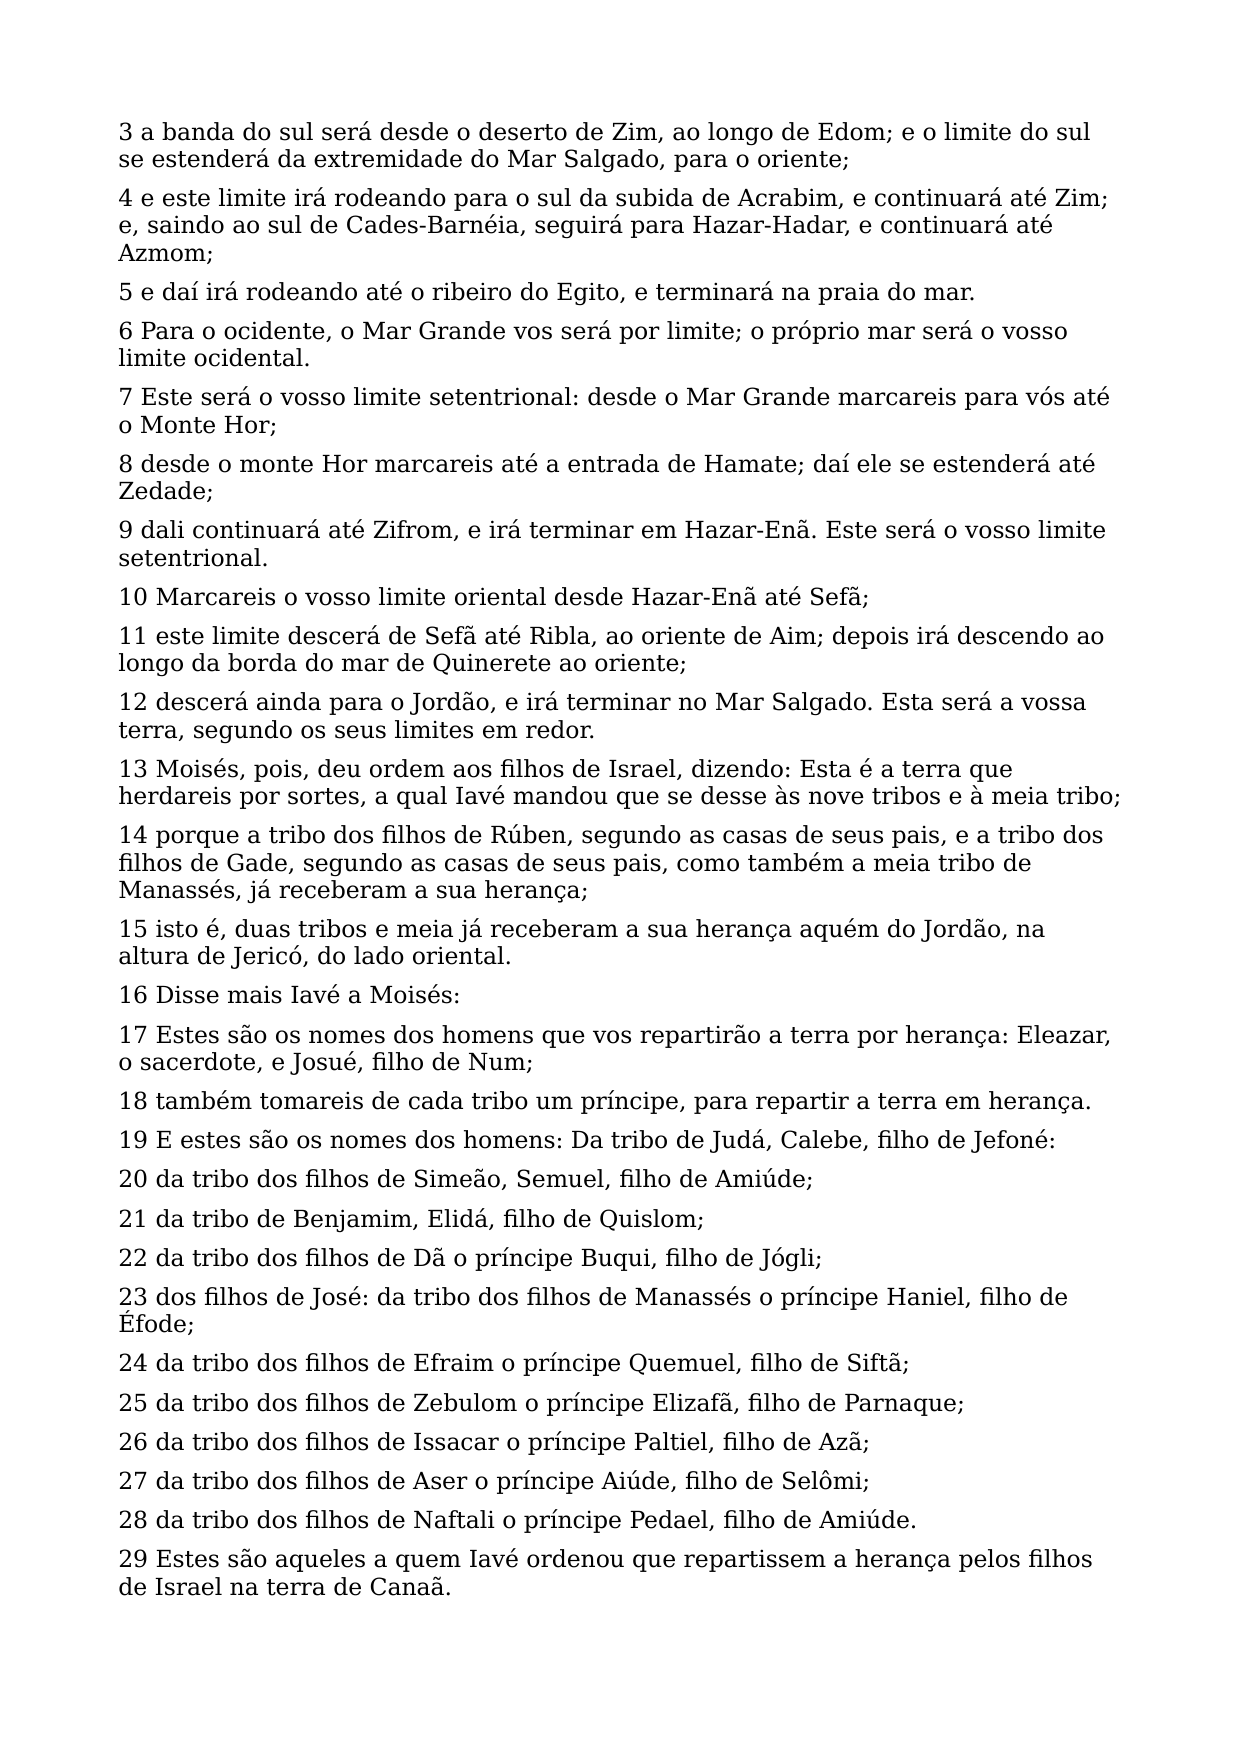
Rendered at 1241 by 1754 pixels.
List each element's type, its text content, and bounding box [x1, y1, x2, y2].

text 20 da tribo dos filhos de Simeão, Semuel, filho de Amiúde; [118, 1166, 1122, 1193]
text 11 este limite descerá de Sefã até Ribla, ao oriente de Aim; depois irá descendo ao longo da borda do mar de Quinerete ao oriente; [118, 622, 1122, 677]
text 10 Marcareis o vosso limite oriental desde Hazar-Enã até Sefã; [118, 583, 1122, 611]
text 14 porque a tribo dos filhos de Rúben, segundo as casas de seus pais, e a tribo dos filhos de Gade, segundo as casas de seus pais, como também a meia tribo de Manassés, já receberam a sua herança; [118, 822, 1122, 904]
text 25 da tribo dos filhos de Zebulom o príncipe Elizafã, filho de Parnaque; [118, 1389, 1122, 1416]
text 23 dos filhos de José: da tribo dos filhos de Manassés o príncipe Haniel, filho de Éfode; [118, 1283, 1122, 1338]
text 4 e este limite irá rodeando para o sul da subida de Acrabim, e continuará até Zim; e, saindo ao sul de Cades-Barnéia, seguirá para Hazar-Hadar, e continuará até Azmom; [118, 184, 1122, 266]
text 7 Este será o vosso limite setentrional: desde o Mar Grande marcareis para vós até o Monte Hor; [118, 384, 1122, 438]
text 21 da tribo de Benjamim, Elidá, filho de Quislom; [118, 1205, 1122, 1232]
text 15 isto é, duas tribos e meia já receberam a sua herança aquém do Jordão, na altura de Jericó, do lado oriental. [118, 916, 1122, 970]
text 27 da tribo dos filhos de Aser o príncipe Aiúde, filho de Selômi; [118, 1467, 1122, 1495]
text 22 da tribo dos filhos de Dã o príncipe Buqui, filho de Jógli; [118, 1244, 1122, 1272]
text 16 Disse mais Iavé a Moisés: [118, 982, 1122, 1009]
text 26 da tribo dos filhos de Issacar o príncipe Paltiel, filho de Azã; [118, 1428, 1122, 1456]
text 6 Para o ocidente, o Mar Grande vos será por limite; o próprio mar será o vosso limite ocidental. [118, 317, 1122, 372]
text 12 descerá ainda para o Jordão, e irá terminar no Mar Salgado. Esta será a vossa terra, segundo os seus limites em redor. [118, 689, 1122, 743]
text 13 Moisés, pois, deu ordem aos filhos de Israel, dizendo: Esta é a terra que herdareis por sortes, a qual Iavé mandou que se desse às nove tribos e à meia tribo; [118, 755, 1122, 810]
text 18 também tomareis de cada tribo um príncipe, para repartir a terra em herança. [118, 1088, 1122, 1115]
text 24 da tribo dos filhos de Efraim o príncipe Quemuel, filho de Siftã; [118, 1350, 1122, 1377]
text 29 Estes são aqueles a quem Iavé ordenou que repartissem a herança pelos filhos de Israel na terra de Canaã. [118, 1546, 1122, 1600]
text 3 a banda do sul será desde o deserto de Zim, ao longo de Edom; e o limite do sul se estenderá da extremidade do Mar Salgado, para o oriente; [118, 118, 1122, 173]
text 19 E estes são os nomes dos homens: Da tribo de Judá, Calebe, filho de Jefoné: [118, 1127, 1122, 1154]
text 5 e daí irá rodeando até o ribeiro do Egito, e terminará na praia do mar. [118, 278, 1122, 306]
text 28 da tribo dos filhos de Naftali o príncipe Pedael, filho de Amiúde. [118, 1507, 1122, 1534]
text 8 desde o monte Hor marcareis até a entrada de Hamate; daí ele se estenderá até Zedade; [118, 450, 1122, 505]
text 17 Estes são os nomes dos homens que vos repartirão a terra por herança: Eleazar, o sacerdote, e Josué, filho de Num; [118, 1021, 1122, 1076]
text 9 dali continuará até Zifrom, e irá terminar em Hazar-Enã. Este será o vosso limite setentrional. [118, 517, 1122, 571]
